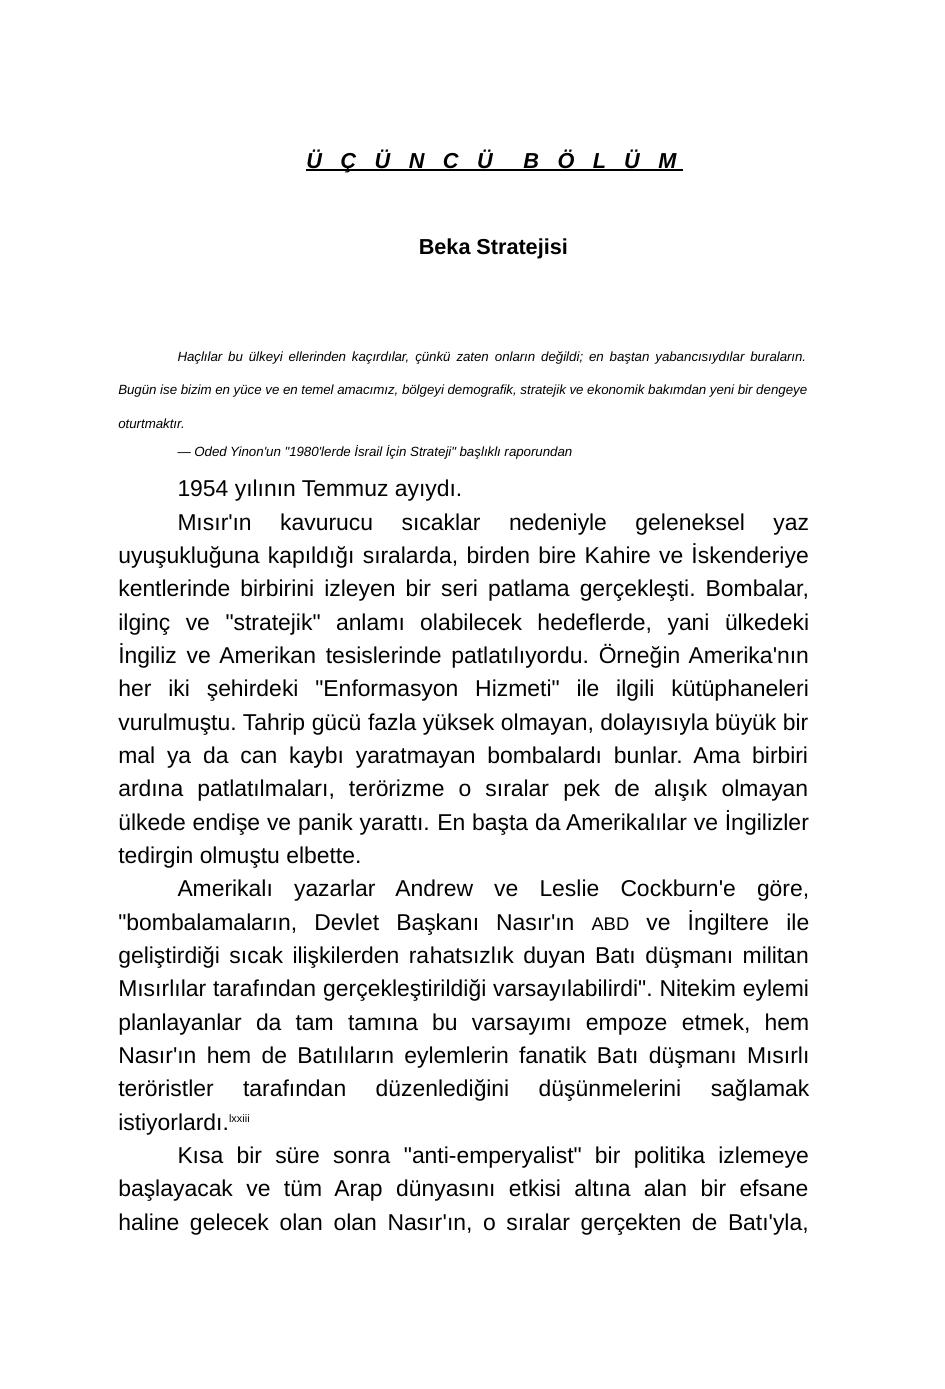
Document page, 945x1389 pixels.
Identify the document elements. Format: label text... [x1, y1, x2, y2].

text Haçlılar bu ülkeyi ellerinden kaçırdılar, çünkü zaten onların değildi; en baştan yabancısıydılar buraların. Bugün ise bizim en yüce ve en temel amacımız, bölgeyi demografik, stratejik ve ekono­mik bakımdan yeni bir dengeye oturtmaktır. [118, 344, 809, 444]
text 1954 yılının Temmuz ayıydı. [118, 470, 809, 503]
text Amerikalı yazarlar Andrew ve Leslie Cockburn'e göre, "bombala­ma­la­rın, Devlet Başkanı Nasır'ın abd ve İngiltere ile geliştirdiği sıcak ilişkilerden ra­hatsızlık duyan Batı düşmanı militan Mısırlılar tarafından gerçek­leş­tiril­di­ği varsayılabilirdi". Nitekim eylemi planlayanlar da tam tamına bu var­sayı­mı empoze etmek, hem Nasır'ın hem de Batılıların eylemlerin fanatik Ba­tı düş­manı Mısırlı teröristler tarafından düzenlediğini düşünmelerini sağ­lamak istiyorlardı. [118, 870, 809, 1137]
text Mısır'ın kavurucu sıcaklar nedeniyle geleneksel yaz uyuşukluğuna kapıldığı sıralarda, birden bire Kahire ve İskenderiye kentlerinde birbirini izleyen bir seri patlama gerçekleşti. Bombalar, ilginç ve "stratejik" anlamı olabilecek hedeflerde, yani ülkedeki İngiliz ve Amerikan tesislerinde patlatılıyordu. Örneğin Amerika'nın her iki şehirdeki "Enformasyon Hizmeti" ile ilgili kütüphaneleri vurulmuştu. Tahrip gücü fazla yüksek olmayan, dolayısıyla büyük bir mal ya da can kaybı yaratmayan bombalardı bunlar. Ama birbiri ardına patlatılmaları, terörizme o sıralar pek de alışık olmayan ülkede endişe ve panik yarattı. En başta da Amerikalılar ve İngilizler tedirgin olmuştu elbette. [118, 503, 809, 870]
text Beka Stratejisi [118, 234, 809, 277]
text — Oded Yinon'un "1980'lerde İsrail İçin Strateji" başlıklı raporundan [118, 444, 809, 470]
text Ü Ç Ü N C Ü B Ö L Ü M [118, 148, 809, 191]
text Kısa bir süre sonra "anti-emperyalist" bir politika izlemeye başlayacak ve tüm Arap dünyasını etkisi altına alan bir efsane haline gelecek olan olan Nasır'ın, o sıralar gerçekten de Batı'yla, [118, 1137, 809, 1237]
